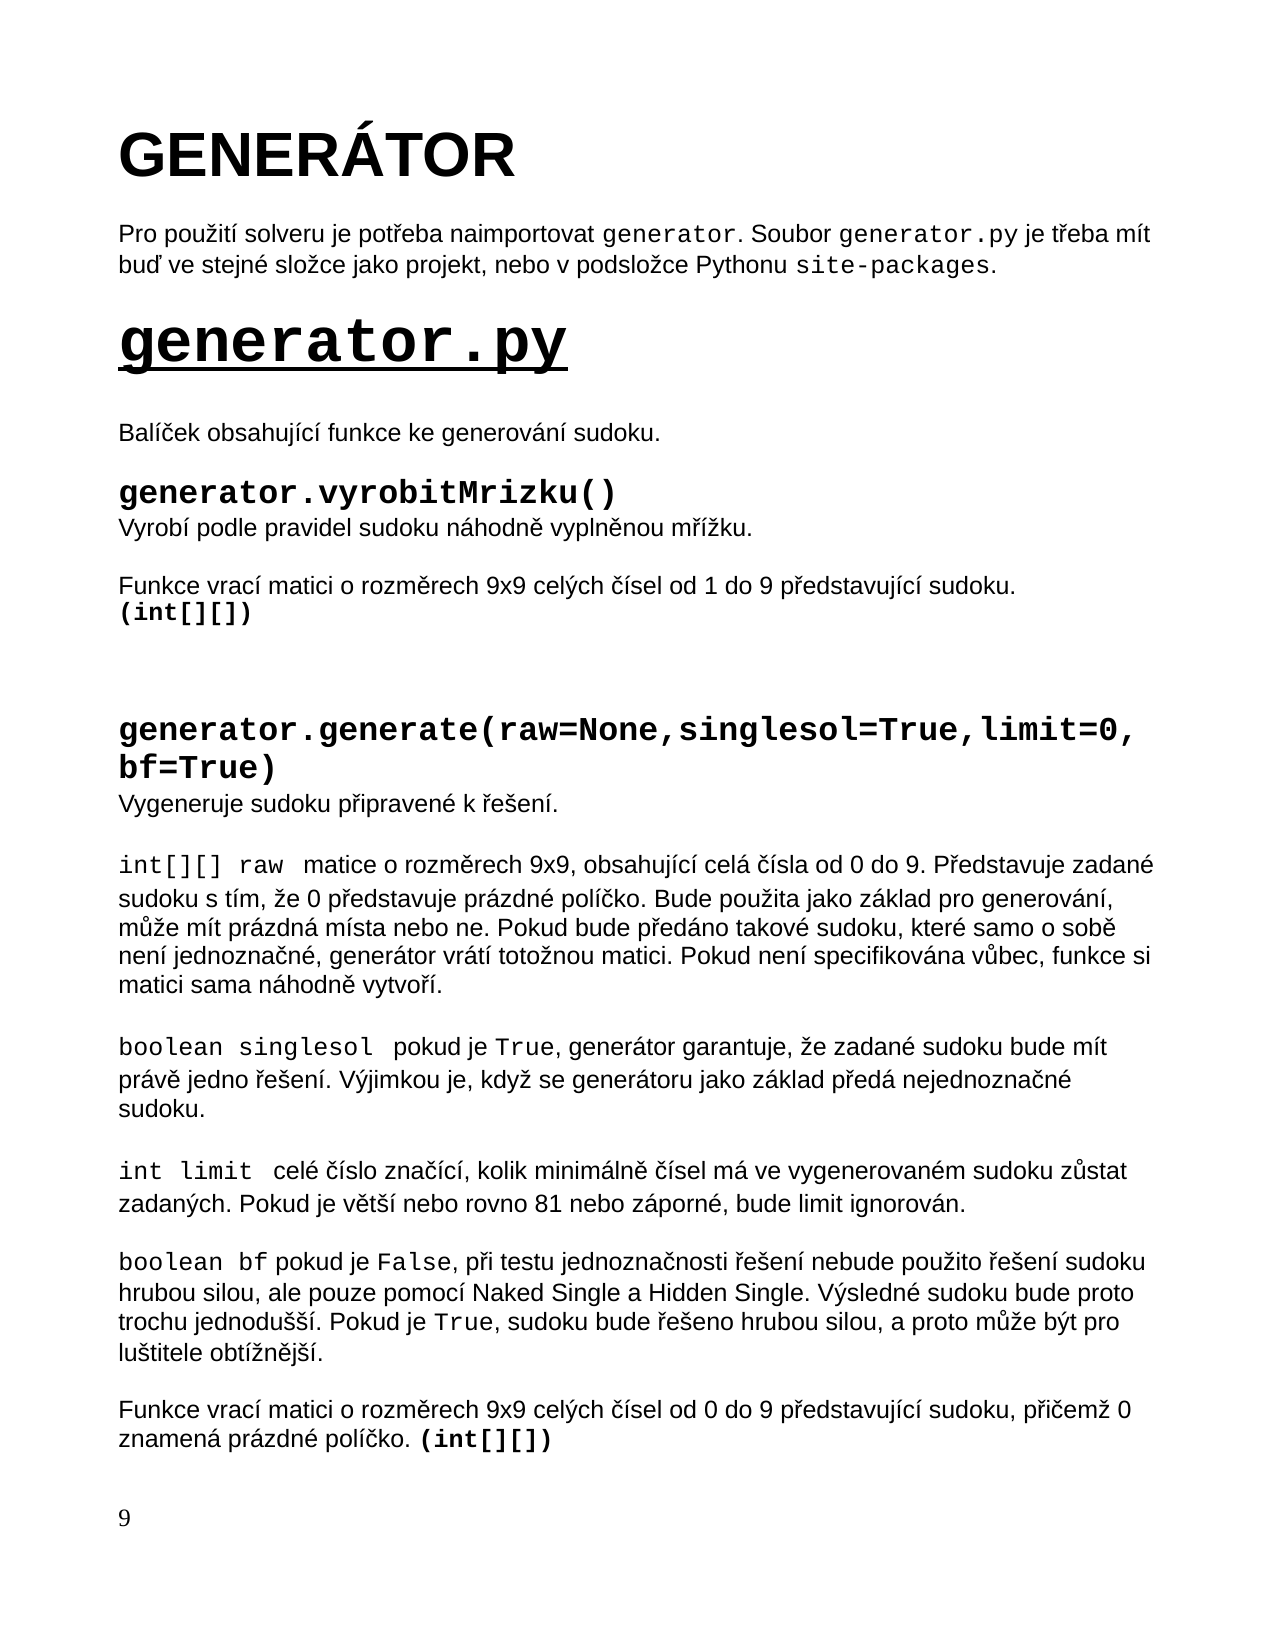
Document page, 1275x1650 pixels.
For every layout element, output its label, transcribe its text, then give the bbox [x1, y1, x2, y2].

text (int[][]) [118, 599, 1157, 628]
text Pro použití solveru je potřeba naimportovat generator. Soubor generator.py je třeba mít buď ve stejné složce jako projekt, nebo v podsložce Pythonu site-packages. [118, 219, 1157, 281]
text int[][] raw matice o rozměrech 9x9, obsahující celá čísla od 0 do 9. Představuje zadané sudoku s tím, že 0 představuje prázdné políčko. Bude použita jako základ pro generování, může mít prázdná místa nebo ne. Pokud bude předáno takové sudoku, které samo o sobě není jednoznačné, generátor vrátí totožnou matici. Pokud není specifikována vůbec, funkce si matici sama náhodně vytvoří. [118, 846, 1157, 999]
text Balíček obsahující funkce ke generování sudoku. [118, 418, 1157, 447]
text boolean bf pokud je False, při testu jednoznačnosti řešení nebude použito řešení sudoku hrubou silou, ale pouze pomocí Naked Single a Hidden Single. Výsledné sudoku bude proto trochu jednodušší. Pokud je True, sudoku bude řešeno hrubou silou, a proto může být pro luštitele obtížnější. [118, 1247, 1157, 1366]
text Funkce vrací matici o rozměrech 9x9 celých čísel od 1 do 9 představující sudoku. [118, 571, 1157, 599]
text Funkce vrací matici o rozměrech 9x9 celých čísel od 0 do 9 představující sudoku, přičemž 0 znamená prázdné políčko. (int[][]) [118, 1395, 1157, 1455]
text int limit celé číslo značící, kolik minimálně čísel má ve vygenerovaném sudoku zůstat zadaných. Pokud je větší nebo rovno 81 nebo záporné, bude limit ignorován. [118, 1152, 1157, 1218]
text generator.py [118, 309, 1157, 380]
text GENERÁTOR [118, 118, 1157, 190]
text boolean singlesol pokud je True, generátor garantuje, že zadané sudoku bude mít právě jedno řešení. Výjimkou je, když se generátoru jako základ předá nejednoznačné sudoku. [118, 1028, 1157, 1123]
text generator.generate(raw=None,singlesol=True,limit=0,bf=True) [118, 713, 1157, 788]
text Vyrobí podle pravidel sudoku náhodně vyplněnou mřížku. [118, 513, 1157, 542]
text Vygeneruje sudoku připravené k řešení. [118, 788, 1157, 817]
text generator.vyrobitMrizku() [118, 476, 1157, 513]
